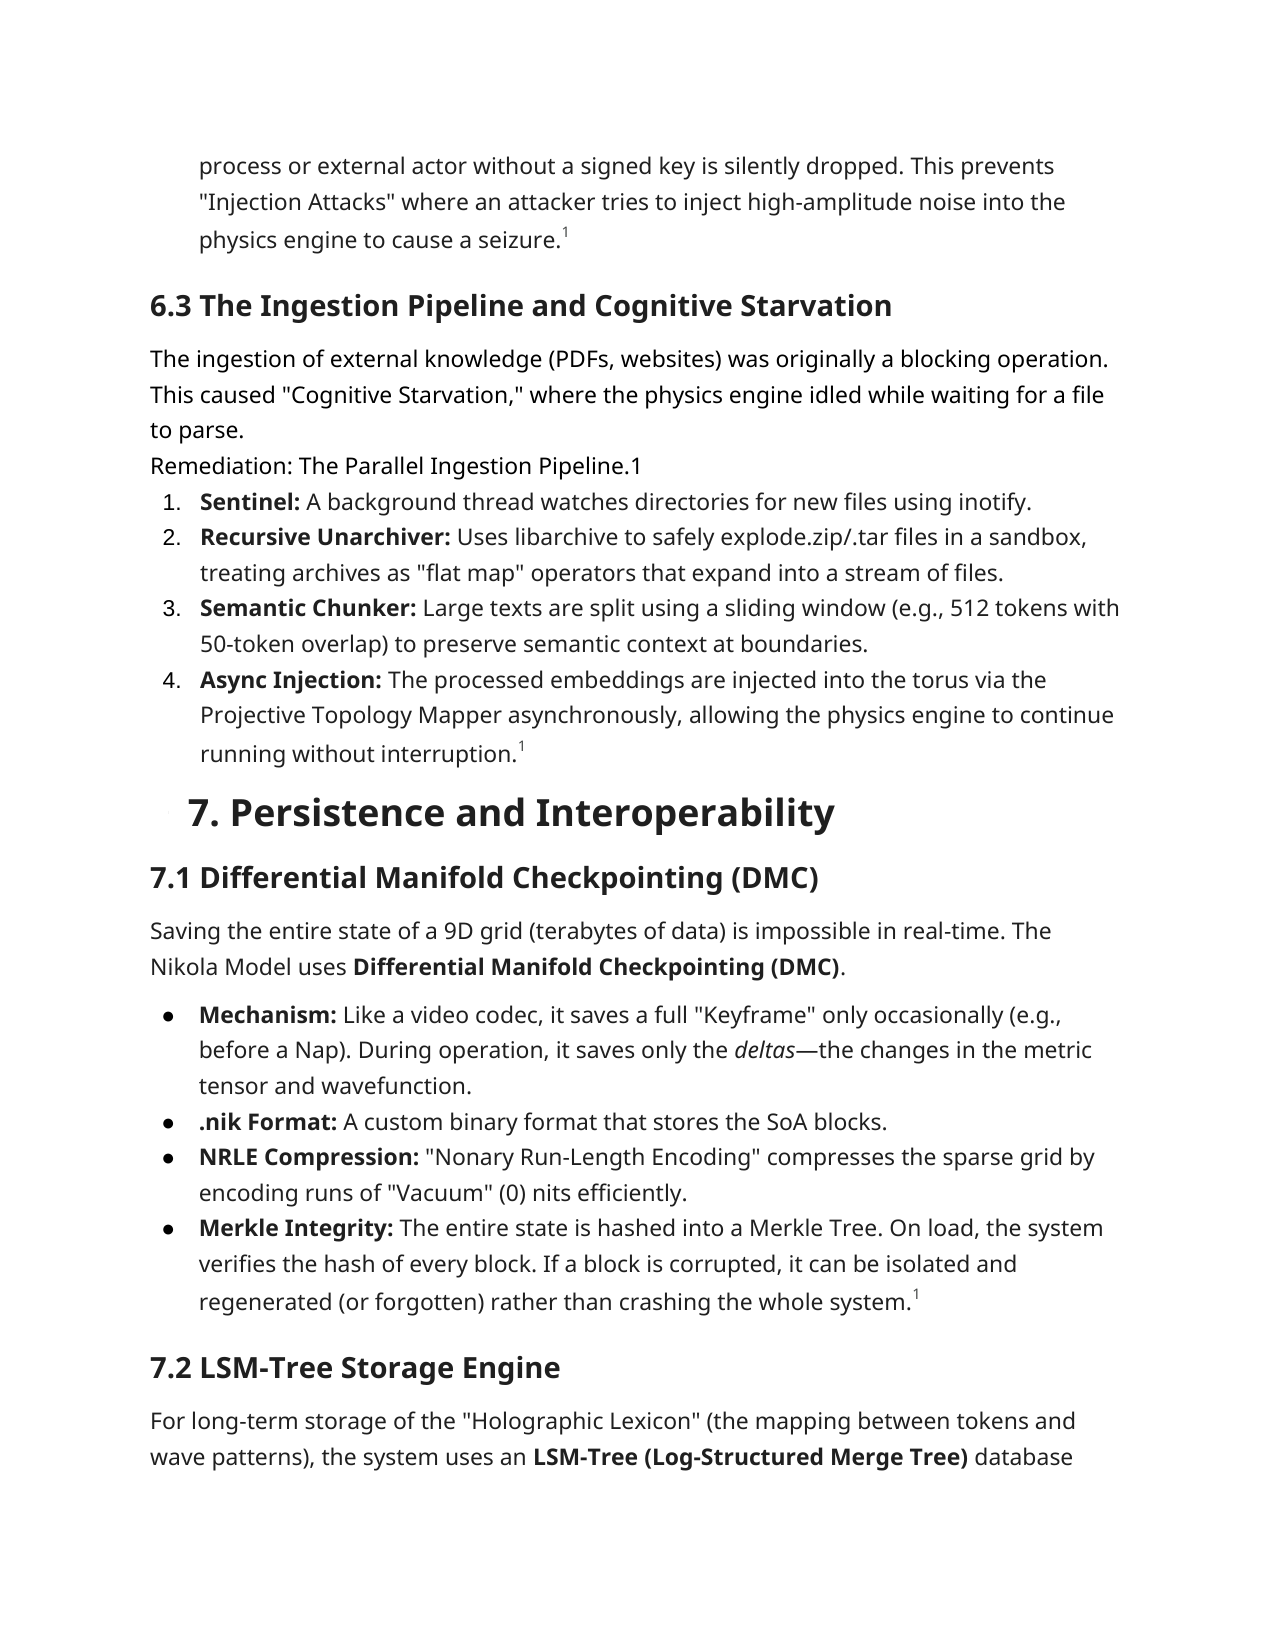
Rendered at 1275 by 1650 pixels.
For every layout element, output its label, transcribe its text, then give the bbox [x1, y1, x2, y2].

list Semantic Chunker: Large texts are split using a sliding window (e.g., 512 tokens with 50-token overlap) to preserve semantic context at boundaries. [162, 592, 1125, 659]
list process or external actor without a signed key is silently dropped. This prevents "Injection Attacks" where an attacker tries to inject high-amplitude noise into the physics engine to cause a seizure.1 [161, 150, 1125, 256]
subtitle 7.1 Differential Manifold Checkpointing (DMC) [150, 857, 1125, 897]
text For long-term storage of the "Holographic Lexicon" (the mapping between tokens and wave patterns), the system uses an LSM-Tree (Log-Structured Merge Tree) database [150, 1405, 1125, 1472]
list Recursive Unarchiver: Uses libarchive to safely explode.zip/.tar files in a sandbox, treating archives as "flat map" operators that expand into a stream of files. [162, 521, 1125, 588]
list Mechanism: Like a video codec, it saves a full "Keyframe" only occasionally (e.g., before a Nap). During operation, it saves only the deltas—the changes in the metric tensor and wavefunction. [161, 998, 1125, 1101]
list Async Injection: The processed embeddings are injected into the torus via the Projective Topology Mapper asynchronously, allowing the physics engine to continue running without interruption.1 [162, 664, 1125, 769]
subtitle 7. Persistence and Interoperability [150, 786, 1125, 837]
text The ingestion of external knowledge (PDFs, websites) was originally a blocking operation. This caused "Cognitive Starvation," where the physics engine idled while waiting for a file to parse. [150, 343, 1125, 446]
list NRLE Compression: "Nonary Run-Length Encoding" compresses the sparse grid by encoding runs of "Vacuum" (0) nits efficiently. [161, 1141, 1125, 1208]
list Merkle Integrity: The entire state is hashed into a Merkle Tree. On load, the system verifies the hash of every block. If a block is corrupted, it can be isolated and regenerated (or forgotten) rather than crashing the whole system.1 [161, 1212, 1125, 1318]
list Sentinel: A background thread watches directories for new files using inotify. [162, 486, 1125, 517]
text Remediation: The Parallel Ingestion Pipeline.1 [150, 450, 1125, 481]
subtitle 6.3 The Ingestion Pipeline and Cognitive Starvation [150, 285, 1125, 325]
subtitle 7.2 LSM-Tree Storage Engine [150, 1348, 1125, 1387]
text Saving the entire state of a 9D grid (terabytes of data) is impossible in real-time. The Nikola Model uses Differential Manifold Checkpointing (DMC). [150, 915, 1125, 982]
list .nik Format: A custom binary format that stores the SoA blocks. [161, 1105, 1125, 1137]
